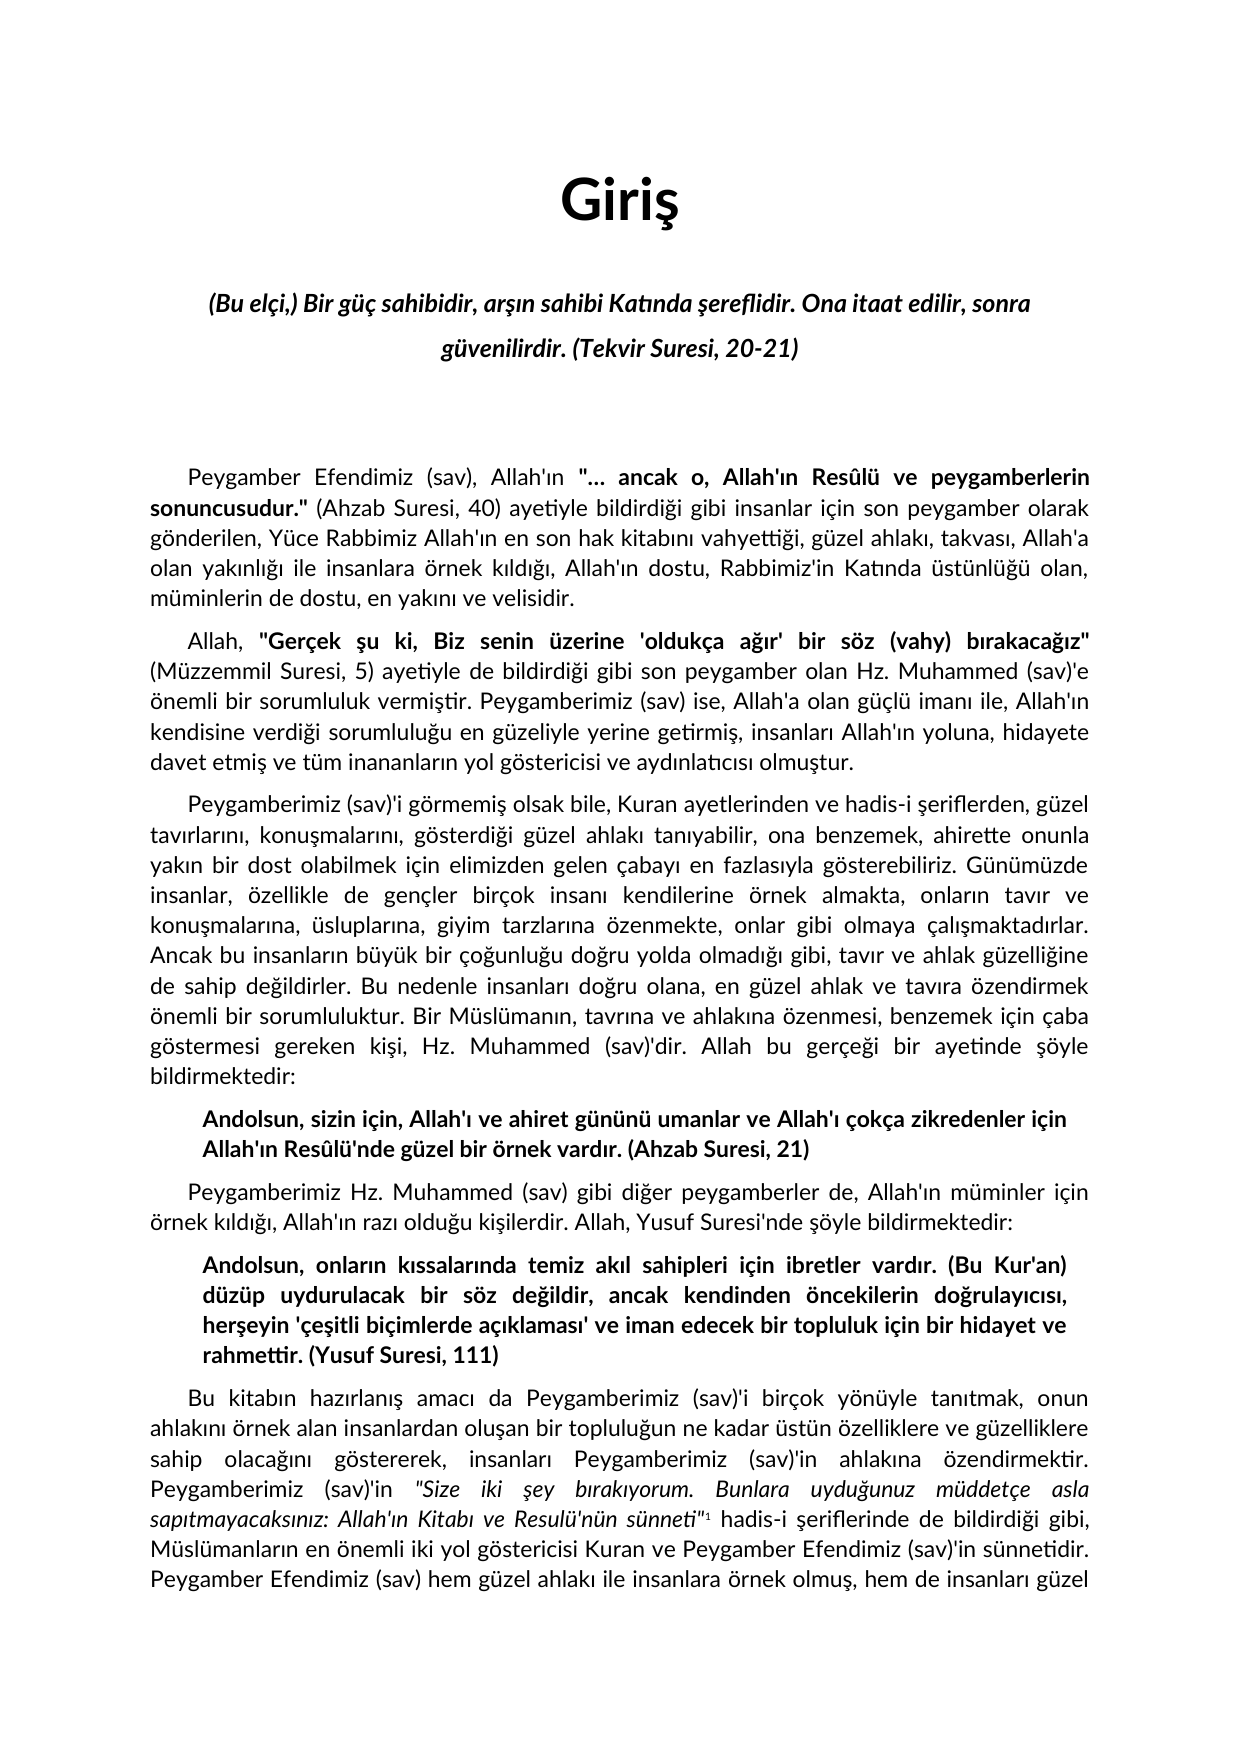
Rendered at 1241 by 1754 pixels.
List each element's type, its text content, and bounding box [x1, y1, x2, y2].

text Peygamberimiz (sav)'i görmemiş olsak bile, Kuran ayetlerinden ve hadis-i şeriflerden, güzel tavırlarını, konuşmalarını, gösterdiği güzel ahlakı tanıyabilir, ona benzemek, ahirette onunla yakın bir dost olabilmek için elimizden gelen çabayı en fazlasıyla gösterebiliriz. Günümüzde insanlar, özellikle de gençler birçok insanı kendilerine örnek almakta, onların tavır ve konuşmalarına, üsluplarına, giyim tarzlarına özenmekte, onlar gibi olmaya çalışmaktadırlar. Ancak bu insanların büyük bir çoğunluğu doğru yolda olmadığı gibi, tavır ve ahlak güzelliğine de sahip değildirler. Bu nedenle insanları doğru olana, en güzel ahlak ve tavıra özendirmek önemli bir sorumluluktur. Bir Müslümanın, tavrına ve ahlakına özenmesi, benzemek için çaba göstermesi gereken kişi, Hz. Muhammed (sav)'dir. Allah bu gerçeği bir ayetinde şöyle bildirmektedir: [150, 790, 1090, 1089]
text Bu kitabın hazırlanış amacı da Peygamberimiz (sav)'i birçok yönüyle tanıtmak, onun ahlakını örnek alan insanlardan oluşan bir topluluğun ne kadar üstün özelliklere ve güzelliklere sahip olacağını göstererek, insanları Peygamberimiz (sav)'in ahlakına özendirmektir. Peygamberimiz (sav)'in "Size iki şey bırakıyorum. Bunlara uyduğunuz müddetçe asla sapıtmayacaksınız: Allah'ın Kitabı ve Resulü'nün sünneti"1 hadis-i şeriflerinde de bildirdiği gibi, Müslümanların en önemli iki yol göstericisi Kuran ve Peygamber Efendimiz (sav)'in sünnetidir. Peygamber Efendimiz (sav) hem güzel ahlakı ile insanlara örnek olmuş, hem de insanları güzel [150, 1384, 1090, 1593]
text Peygamberimiz Hz. Muhammed (sav) gibi diğer peygamberler de, Allah'ın müminler için örnek kıldığı, Allah'ın razı olduğu kişilerdir. Allah, Yusuf Suresi'nde şöyle bildirmektedir: [150, 1178, 1090, 1235]
text Peygamber Efendimiz (sav), Allah'ın "… ancak o, Allah'ın Resûlü ve peygamberlerin sonuncusudur." (Ahzab Suresi, 40) ayetiyle bildirdiği gibi insanlar için son peygamber olarak gönderilen, Yüce Rabbimiz Allah'ın en son hak kitabını vahyettiği, güzel ahlakı, takvası, Allah'a olan yakınlığı ile insanlara örnek kıldığı, Allah'ın dostu, Rabbimiz'in Katında üstünlüğü olan, müminlerin de dostu, en yakını ve velisidir. [150, 463, 1090, 611]
text Andolsun, sizin için, Allah'ı ve ahiret gününü umanlar ve Allah'ı çokça zikredenler için Allah'ın Resûlü'nde güzel bir örnek vardır. (Ahzab Suresi, 21) [202, 1105, 1068, 1162]
text (Bu elçi,) Bir güç sahibidir, arşın sahibi Katında şereflidir. Ona itaat edilir, sonra güvenilirdir. (Tekvir Suresi, 20-21) [150, 288, 1090, 363]
text Andolsun, onların kıssalarında temiz akıl sahipleri için ibretler vardır. (Bu Kur'an) düzüp uydurulacak bir söz değildir, ancak kendinden öncekilerin doğrulayıcısı, herşeyin 'çeşitli biçimlerde açıklaması' ve iman edecek bir topluluk için bir hidayet ve rahmettir. (Yusuf Suresi, 111) [202, 1251, 1068, 1369]
text Allah, "Gerçek şu ki, Biz senin üzerine 'oldukça ağır' bir söz (vahy) bırakacağız" (Müzzemmil Suresi, 5) ayetiyle de bildirdiği gibi son peygamber olan Hz. Muhammed (sav)'e önemli bir sorumluluk vermiştir. Peygamberimiz (sav) ise, Allah'a olan güçlü imanı ile, Allah'ın kendisine verdiği sorumluluğu en güzeliyle yerine getirmiş, insanları Allah'ın yoluna, hidayete davet etmiş ve tüm inananların yol göstericisi ve aydınlatıcısı olmuştur. [150, 627, 1090, 775]
subtitle Giriş [150, 162, 1090, 232]
